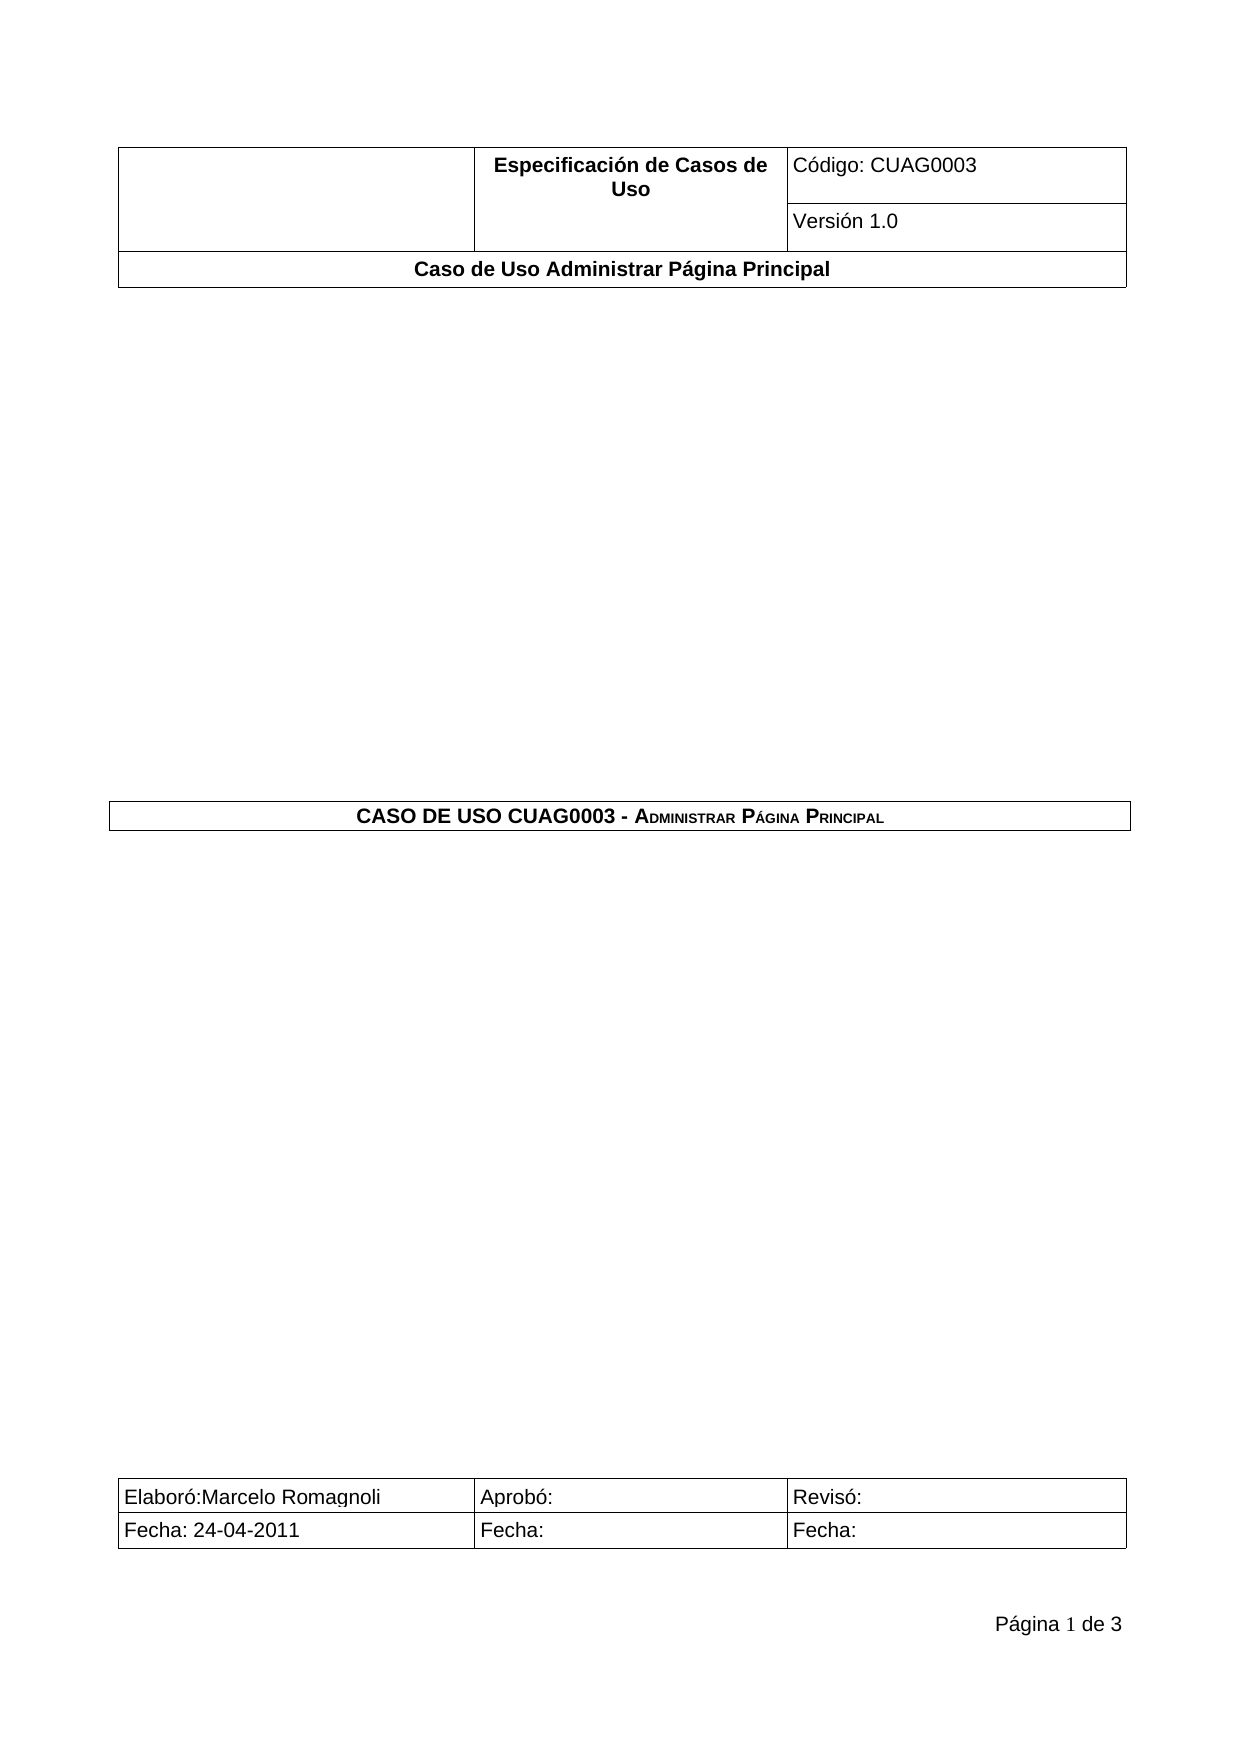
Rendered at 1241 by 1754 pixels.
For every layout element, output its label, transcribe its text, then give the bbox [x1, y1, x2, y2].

table_header Aprobó: [475, 1479, 787, 1512]
table_header Elaboró:Marcelo Romagnoli [119, 1479, 474, 1512]
table_cell Fecha: 24-04-2011 [119, 1513, 474, 1547]
text CASO DE USO CUAG0003 - Administrar Página Principal [110, 802, 1130, 830]
table_cell Fecha: [475, 1513, 787, 1547]
table_cell Fecha: [788, 1513, 1126, 1547]
table_header Revisó: [788, 1479, 1126, 1512]
